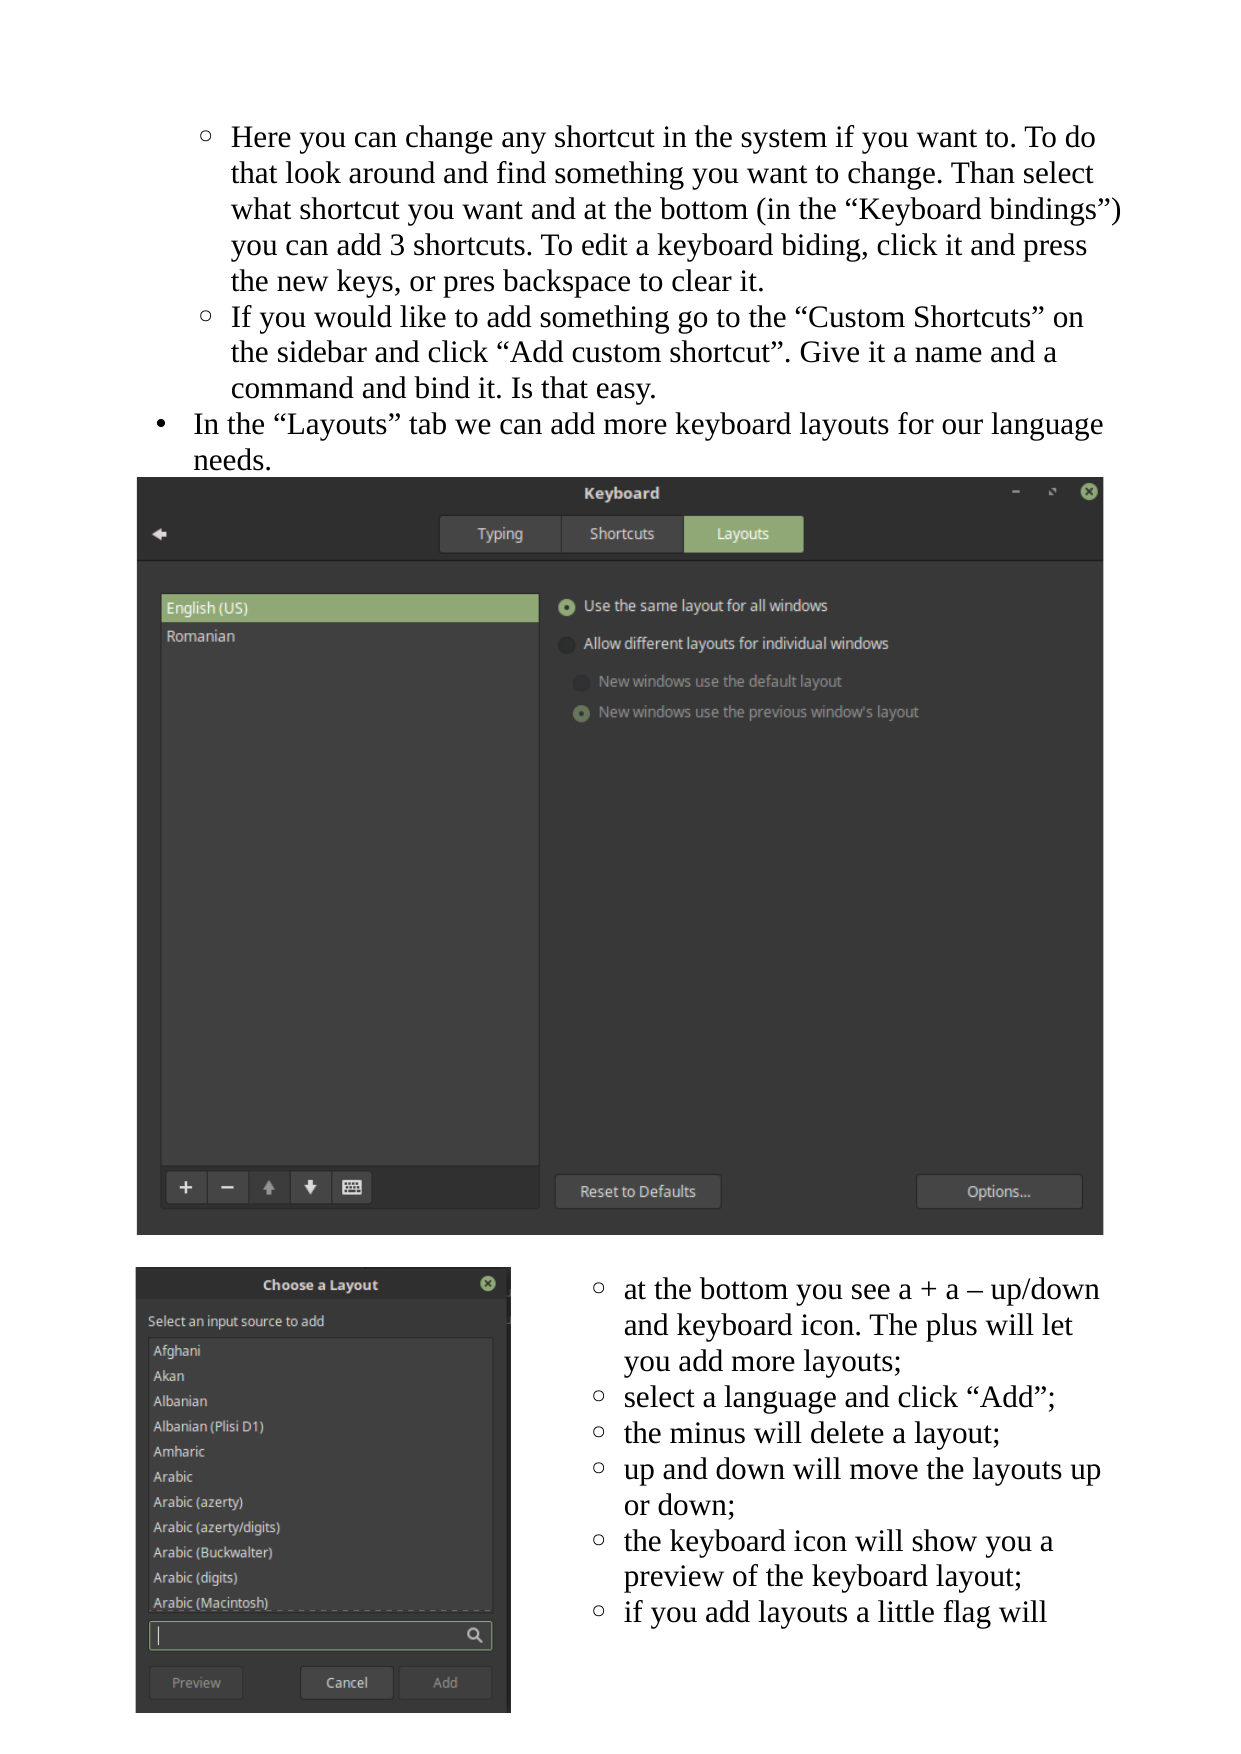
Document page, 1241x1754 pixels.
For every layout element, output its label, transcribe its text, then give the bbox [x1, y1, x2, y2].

list at the bottom you see a + a – up/down and keyboard icon. The plus will let you add more layouts; [511, 1270, 1122, 1378]
list If you would like to add something go to the “Custom Shortcuts” on the sidebar and click “Add custom shortcut”. Give it a name and a command and bind it. Is that easy. [193, 298, 1122, 406]
list the minus will delete a layout; [511, 1414, 1122, 1450]
list the keyboard icon will show you a preview of the keyboard layout; [511, 1522, 1122, 1594]
list In the “Layouts” tab we can add more keyboard layouts for our language needs. [156, 406, 1122, 477]
list select a language and click “Add”; [511, 1378, 1122, 1414]
picture [135, 1267, 511, 1713]
list if you add layouts a little flag will [511, 1594, 1122, 1629]
list up and down will move the layouts up or down; [511, 1450, 1122, 1522]
list Here you can change any shortcut in the system if you want to. To do that look around and find something you want to change. Than select what shortcut you want and at the bottom (in the “Keyboard bindings”) you can add 3 shortcuts. To edit a keyboard biding, click it and press the new keys, or pres backspace to clear it. [193, 118, 1122, 298]
picture [136, 477, 1104, 1235]
